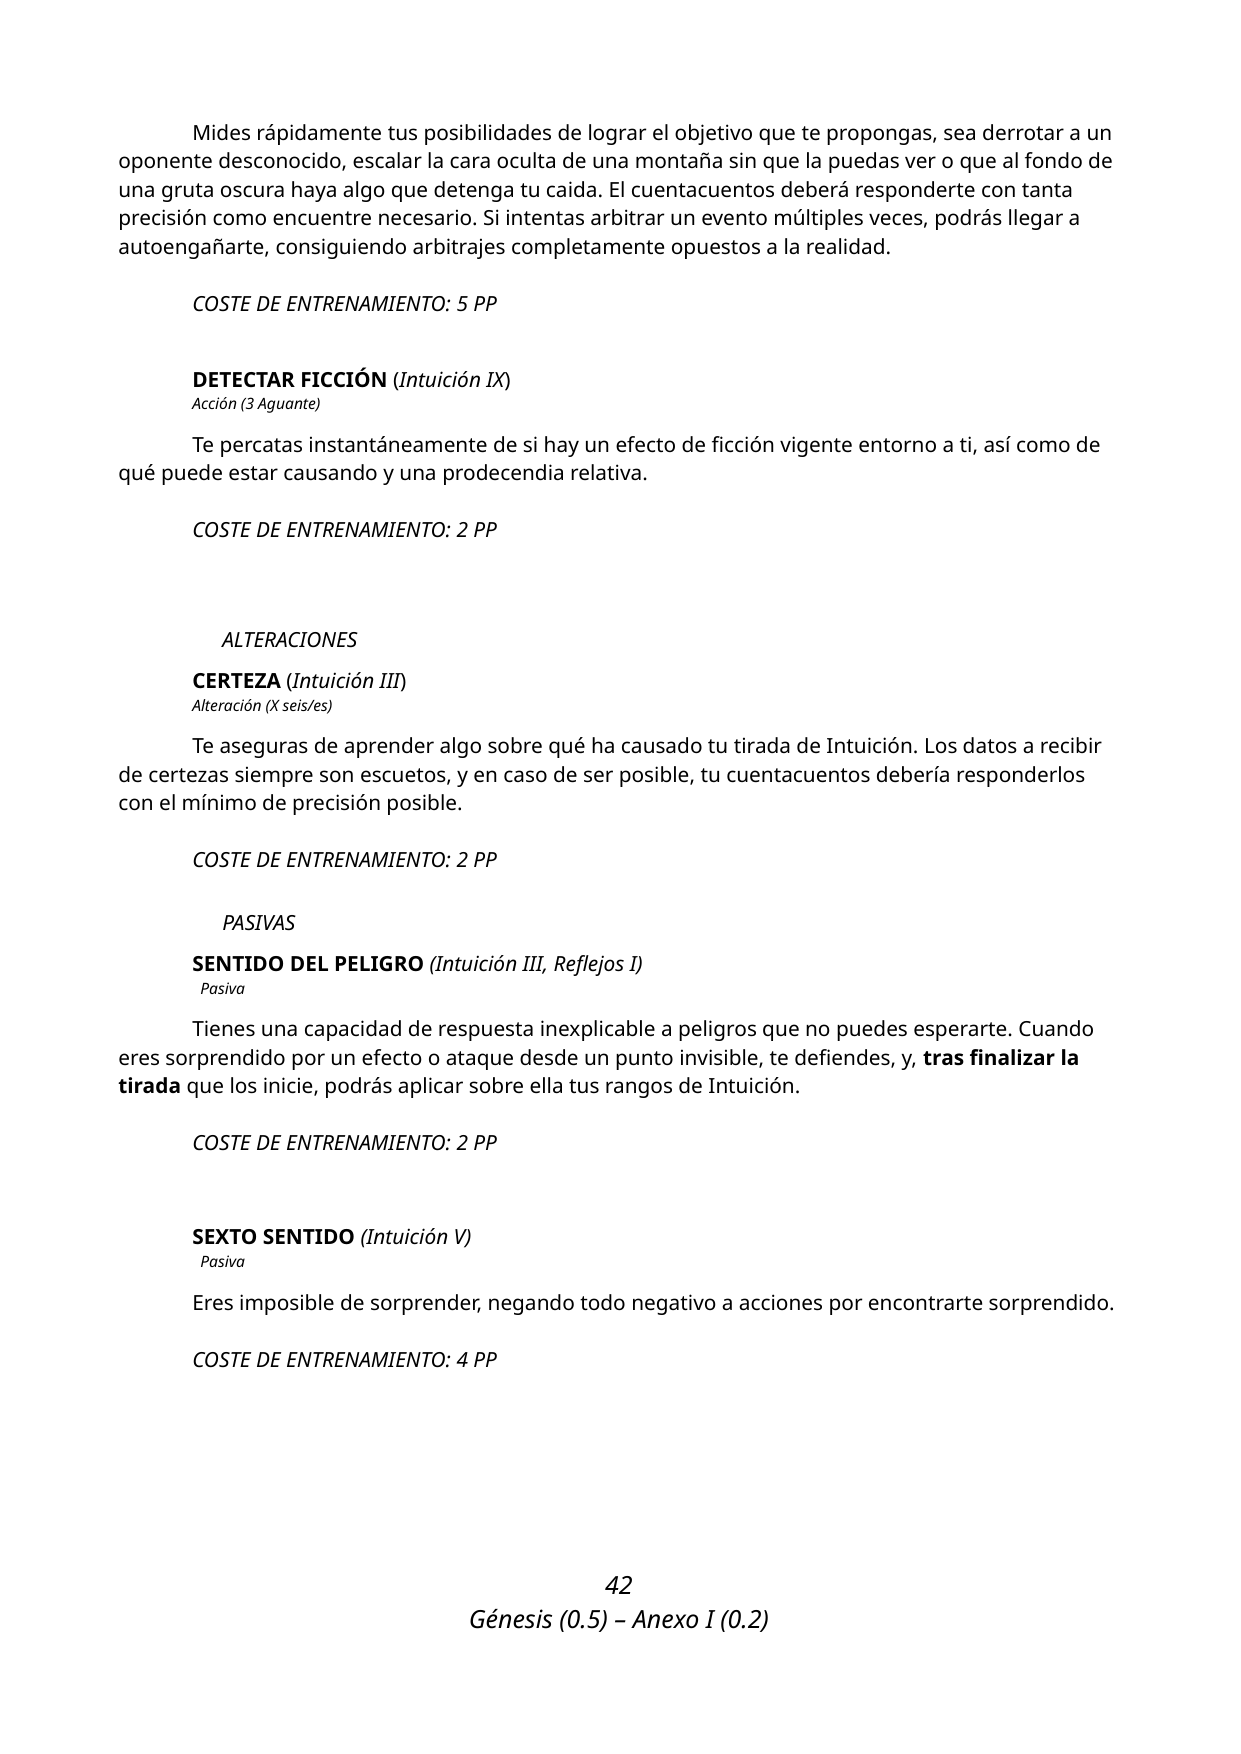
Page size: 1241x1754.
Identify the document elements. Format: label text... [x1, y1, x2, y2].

text Tienes una capacidad de respuesta inexplicable a peligros que no puedes esperarte. Cuando eres sorprendido por un efecto o ataque desde un punto invisible, te defiendes, y, tras finalizar la tirada que los inicie, podrás aplicar sobre ella tus rangos de Intuición. [118, 1014, 1122, 1100]
text COSTE DE ENTRENAMIENTO: 5 PP [118, 289, 1122, 317]
text Te aseguras de aprender algo sobre qué ha causado tu tirada de Intuición. Los datos a recibir de certezas siempre son escuetos, y en caso de ser posible, tu cuentacuentos debería responderlos con el mínimo de precisión posible. [118, 732, 1122, 817]
text COSTE DE ENTRENAMIENTO: 4 PP [118, 1345, 1122, 1373]
text Mides rápidamente tus posibilidades de lograr el objetivo que te propongas, sea derrotar a un oponente desconocido, escalar la cara oculta de una montaña sin que la puedas ver o que al fondo de una gruta oscura haya algo que detenga tu caida. El cuentacuentos deberá responderte con tanta precisión como encuentre necesario. Si intentas arbitrar un evento múltiples veces, podrás llegar a autoengañarte, consiguiendo arbitrajes completamente opuestos a la realidad. [118, 118, 1122, 260]
text Te percatas instantáneamente de si hay un efecto de ficción vigente entorno a ti, así como de qué puede estar causando y una prodecendia relativa. [118, 430, 1122, 487]
text Pasiva [192, 977, 1122, 1014]
text COSTE DE ENTRENAMIENTO: 2 PP [118, 845, 1122, 874]
text COSTE DE ENTRENAMIENTO: 2 PP [118, 515, 1122, 544]
text CERTEZA (Intuición III) [118, 666, 1122, 695]
text Acción (3 Aguante) [192, 393, 1122, 430]
subtitle PASIVAS [118, 905, 1122, 937]
text SEXTO SENTIDO (Intuición V) [118, 1222, 1122, 1251]
text Alteración (X seis/es) [192, 695, 1122, 732]
text COSTE DE ENTRENAMIENTO: 2 PP [118, 1128, 1122, 1157]
text Pasiva [192, 1251, 1122, 1288]
text SENTIDO DEL PELIGRO (Intuición III, Reflejos I) [118, 949, 1122, 977]
text Eres imposible de sorprender, negando todo negativo a acciones por encontrarte sorprendido. [118, 1288, 1122, 1316]
subtitle ALTERACIONES [118, 622, 1122, 654]
text DETECTAR FICCIÓN (Intuición IX) [118, 365, 1122, 393]
